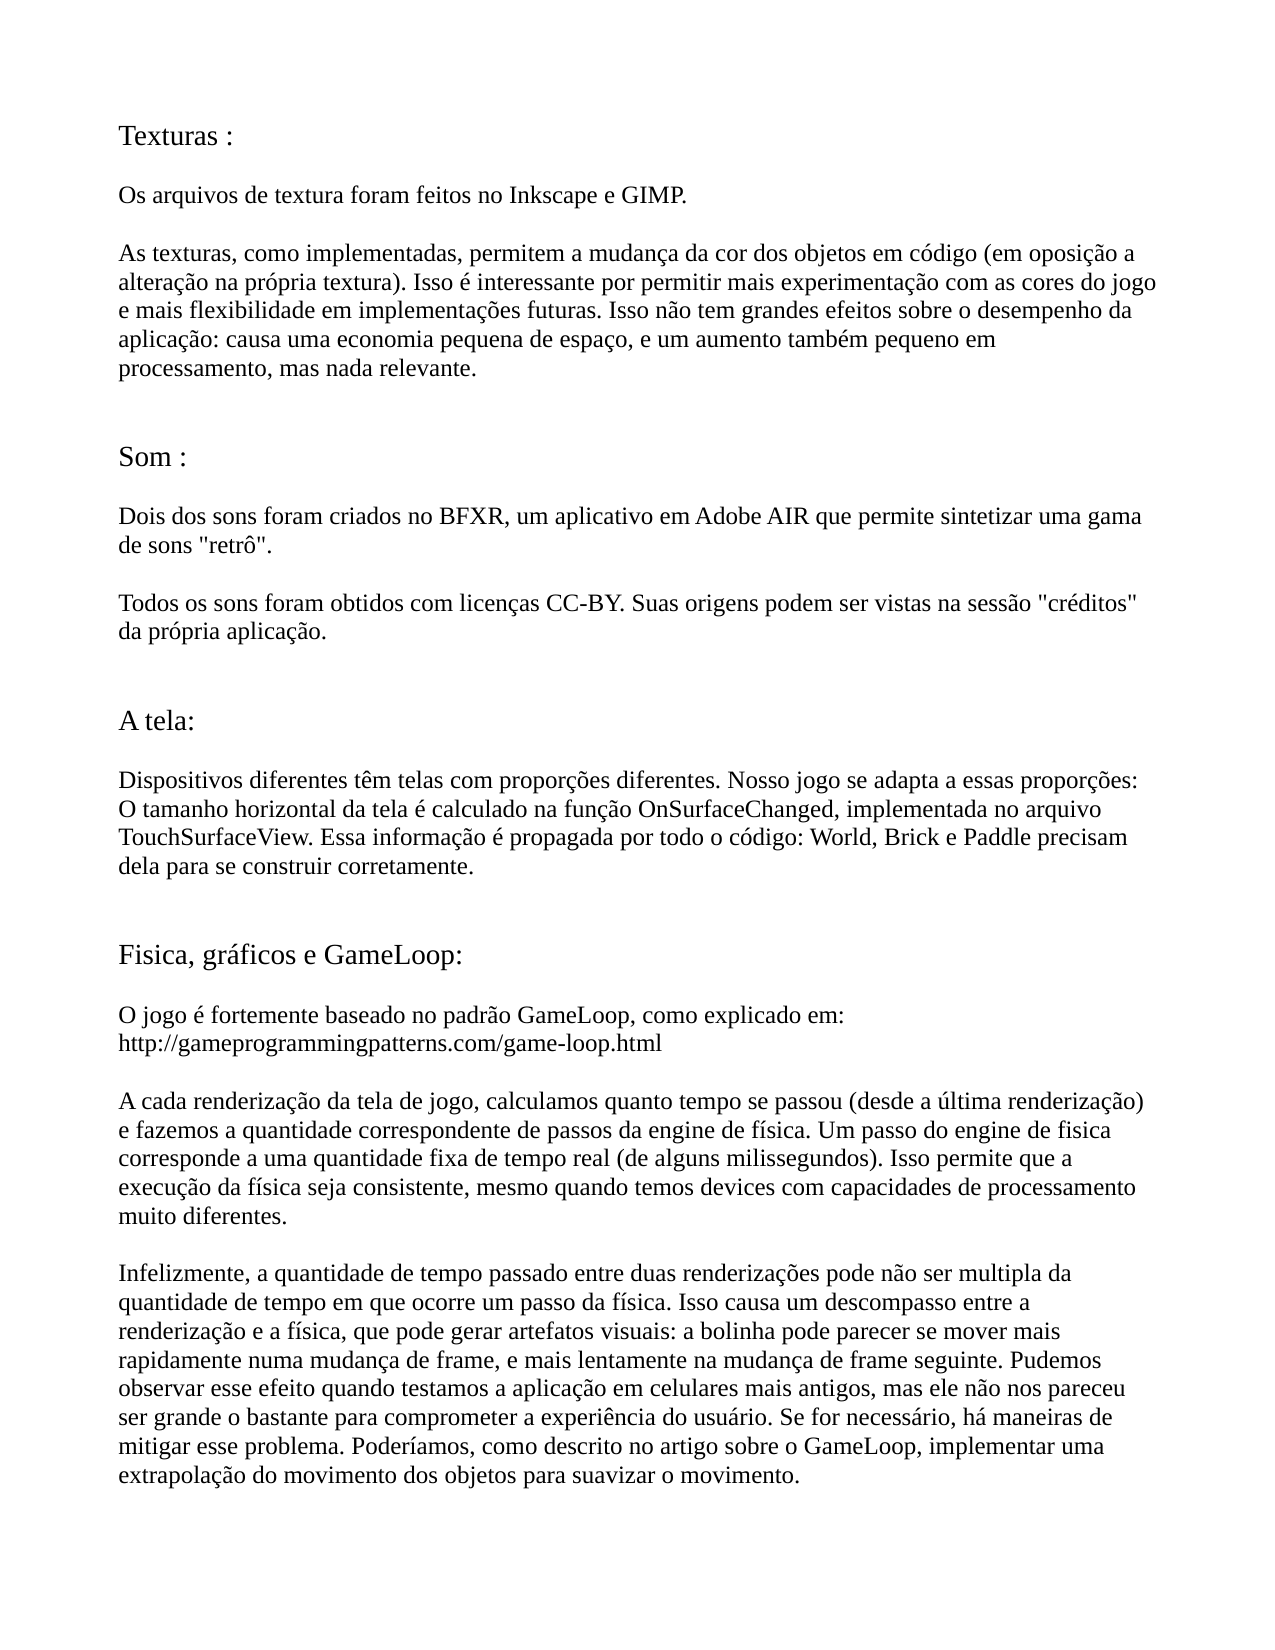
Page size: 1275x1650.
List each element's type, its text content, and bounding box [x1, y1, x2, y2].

text Infelizmente, a quantidade de tempo passado entre duas renderizações pode não ser multipla da quantidade de tempo em que ocorre um passo da física. Isso causa um descompasso entre a renderização e a física, que pode gerar artefatos visuais: a bolinha pode parecer se mover mais rapidamente numa mudança de frame, e mais lentamente na mudança de frame seguinte. Pudemos observar esse efeito quando testamos a aplicação em celulares mais antigos, mas ele não nos pareceu ser grande o bastante para comprometer a experiência do usuário. Se for necessário, há maneiras de mitigar esse problema. Poderíamos, como descrito no artigo sobre o GameLoop, implementar uma extrapolação do movimento dos objetos para suavizar o movimento. [118, 1258, 1157, 1488]
text A cada renderização da tela de jogo, calculamos quanto tempo se passou (desde a última renderização) e fazemos a quantidade correspondente de passos da engine de física. Um passo do engine de fisica corresponde a uma quantidade fixa de tempo real (de alguns milissegundos). Isso permite que a execução da física seja consistente, mesmo quando temos devices com capacidades de processamento muito diferentes. [118, 1086, 1157, 1230]
text A tela: [118, 703, 1157, 736]
text Fisica, gráficos e GameLoop: [118, 937, 1157, 971]
text Dois dos sons foram criados no BFXR, um aplicativo em Adobe AIR que permite sintetizar uma gama de sons "retrô". [118, 501, 1157, 559]
text O jogo é fortemente baseado no padrão GameLoop, como explicado em: http://gameprogrammingpatterns.com/game-loop.html [118, 1000, 1157, 1057]
text Texturas : [118, 118, 1157, 152]
text Dispositivos diferentes têm telas com proporções diferentes. Nosso jogo se adapta a essas proporções: O tamanho horizontal da tela é calculado na função OnSurfaceChanged, implementada no arquivo TouchSurfaceView. Essa informação é propagada por todo o código: World, Brick e Paddle precisam dela para se construir corretamente. [118, 765, 1157, 880]
text Todos os sons foram obtidos com licenças CC-BY. Suas origens podem ser vistas na sessão "créditos" da própria aplicação. [118, 588, 1157, 645]
text Som : [118, 439, 1157, 473]
text Os arquivos de textura foram feitos no Inkscape e GIMP. [118, 180, 1157, 209]
text As texturas, como implementadas, permitem a mudança da cor dos objetos em código (em oposição a alteração na própria textura). Isso é interessante por permitir mais experimentação com as cores do jogo e mais flexibilidade em implementações futuras. Isso não tem grandes efeitos sobre o desempenho da aplicação: causa uma economia pequena de espaço, e um aumento também pequeno em processamento, mas nada relevante. [118, 238, 1157, 382]
